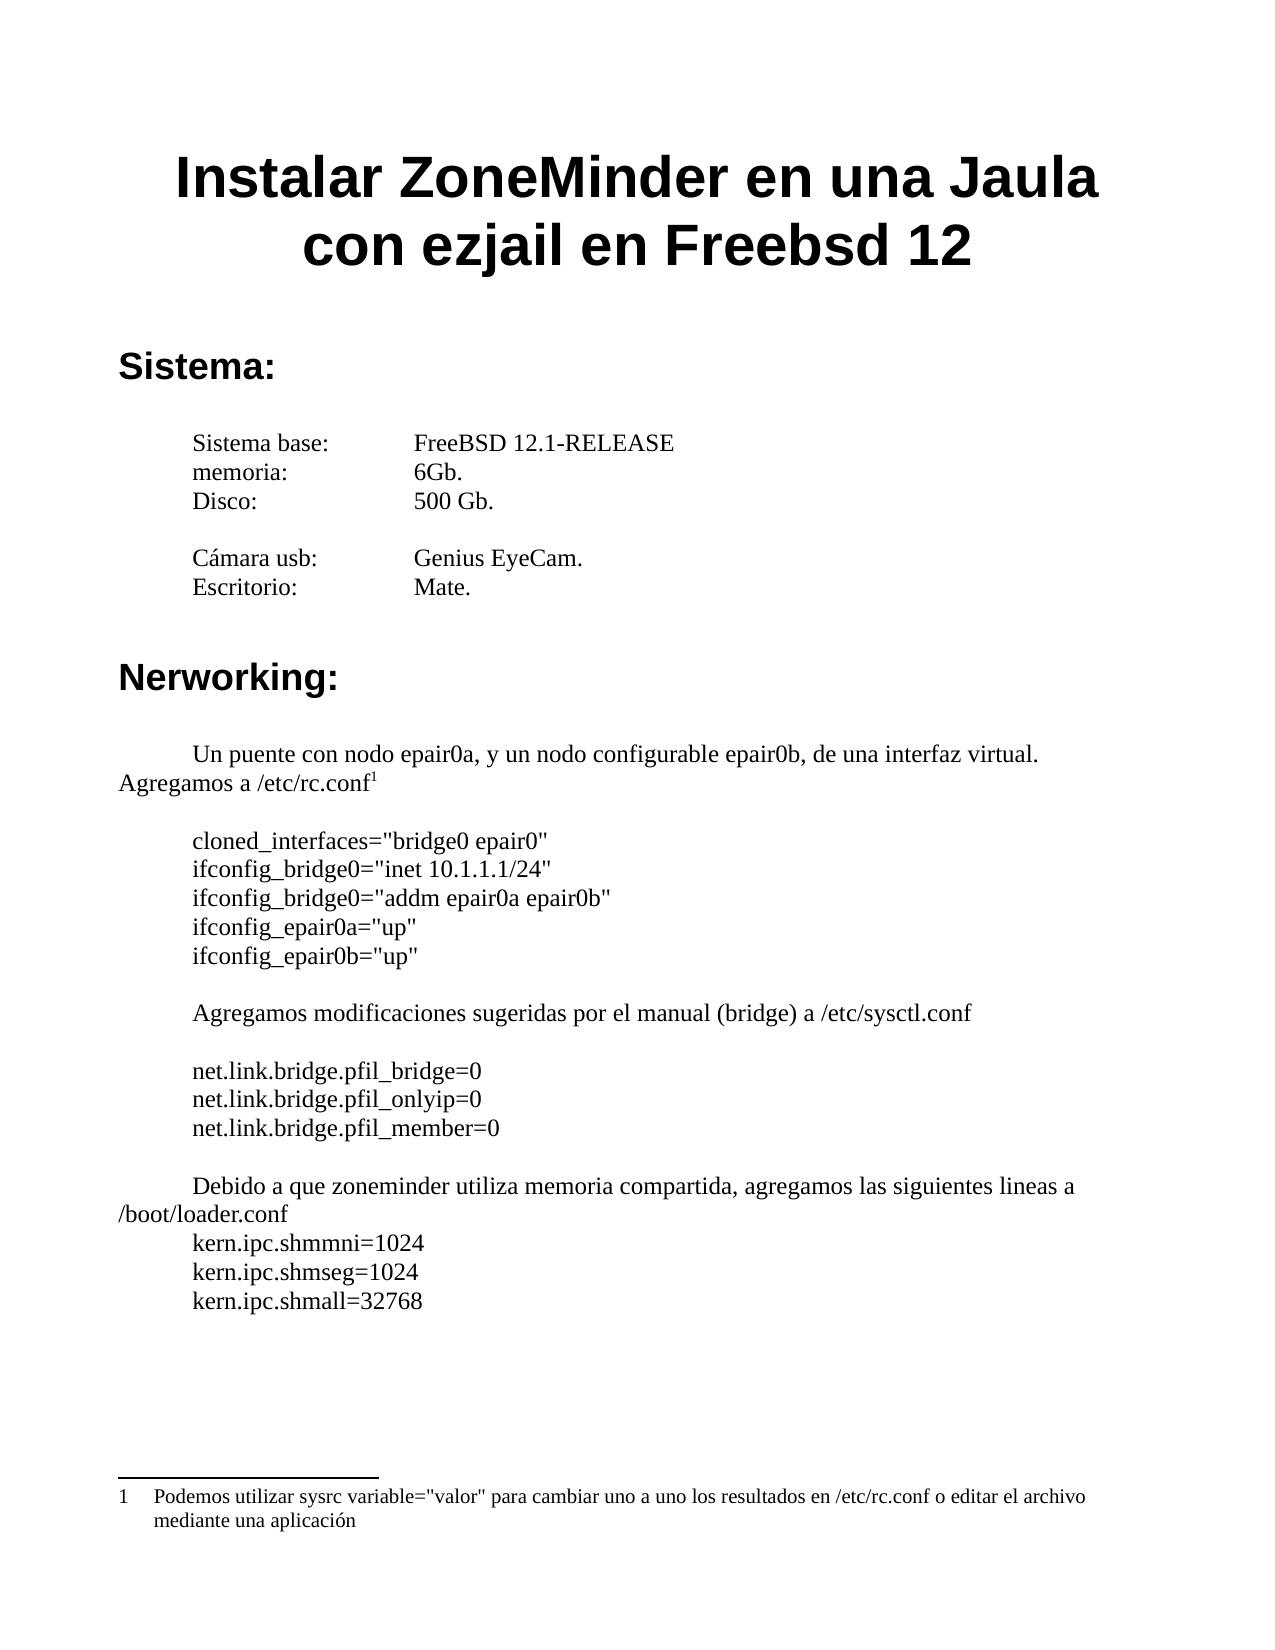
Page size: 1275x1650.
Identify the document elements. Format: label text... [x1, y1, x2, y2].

text kern.ipc.shmseg=1024 [118, 1257, 1157, 1286]
text Sistema base: FreeBSD 12.1-RELEASE [118, 428, 1157, 457]
text Un puente con nodo epair0a, y un nodo configurable epair0b, de una interfaz virtual. Agregamos a /etc/rc.conf [118, 739, 1157, 797]
text Debido a que zoneminder utiliza memoria compartida, agregamos las siguientes lineas a /boot/loader.conf [118, 1171, 1157, 1228]
text net.link.bridge.pfil_member=0 [118, 1113, 1157, 1142]
text Podemos utilizar sysrc variable="valor" para cambiar uno a uno los resultados en /etc/rc.conf o editar el archivo mediante una aplicación [118, 1484, 1157, 1532]
text memoria: 6Gb. [118, 457, 1157, 486]
text cloned_interfaces="bridge0 epair0" [118, 826, 1157, 854]
text Agregamos modificaciones sugeridas por el manual (bridge) a /etc/sysctl.conf [118, 998, 1157, 1027]
text ifconfig_bridge0="addm epair0a epair0b" [118, 883, 1157, 912]
text net.link.bridge.pfil_bridge=0 [118, 1056, 1157, 1084]
text Cámara usb: Genius EyeCam. [118, 543, 1157, 572]
text ifconfig_epair0b="up" [118, 941, 1157, 969]
subtitle Sistema: [118, 343, 1157, 387]
text ifconfig_epair0a="up" [118, 912, 1157, 941]
text Escritorio: Mate. [118, 572, 1157, 601]
title Instalar ZoneMinder en una Jaula con ezjail en Freebsd 12 [118, 143, 1157, 277]
text net.link.bridge.pfil_onlyip=0 [118, 1084, 1157, 1113]
text Disco: 500 Gb. [118, 486, 1157, 515]
subtitle Nerworking: [118, 655, 1157, 698]
text kern.ipc.shmall=32768 [118, 1286, 1157, 1314]
text kern.ipc.shmmni=1024 [118, 1228, 1157, 1257]
text ifconfig_bridge0="inet 10.1.1.1/24" [118, 854, 1157, 883]
